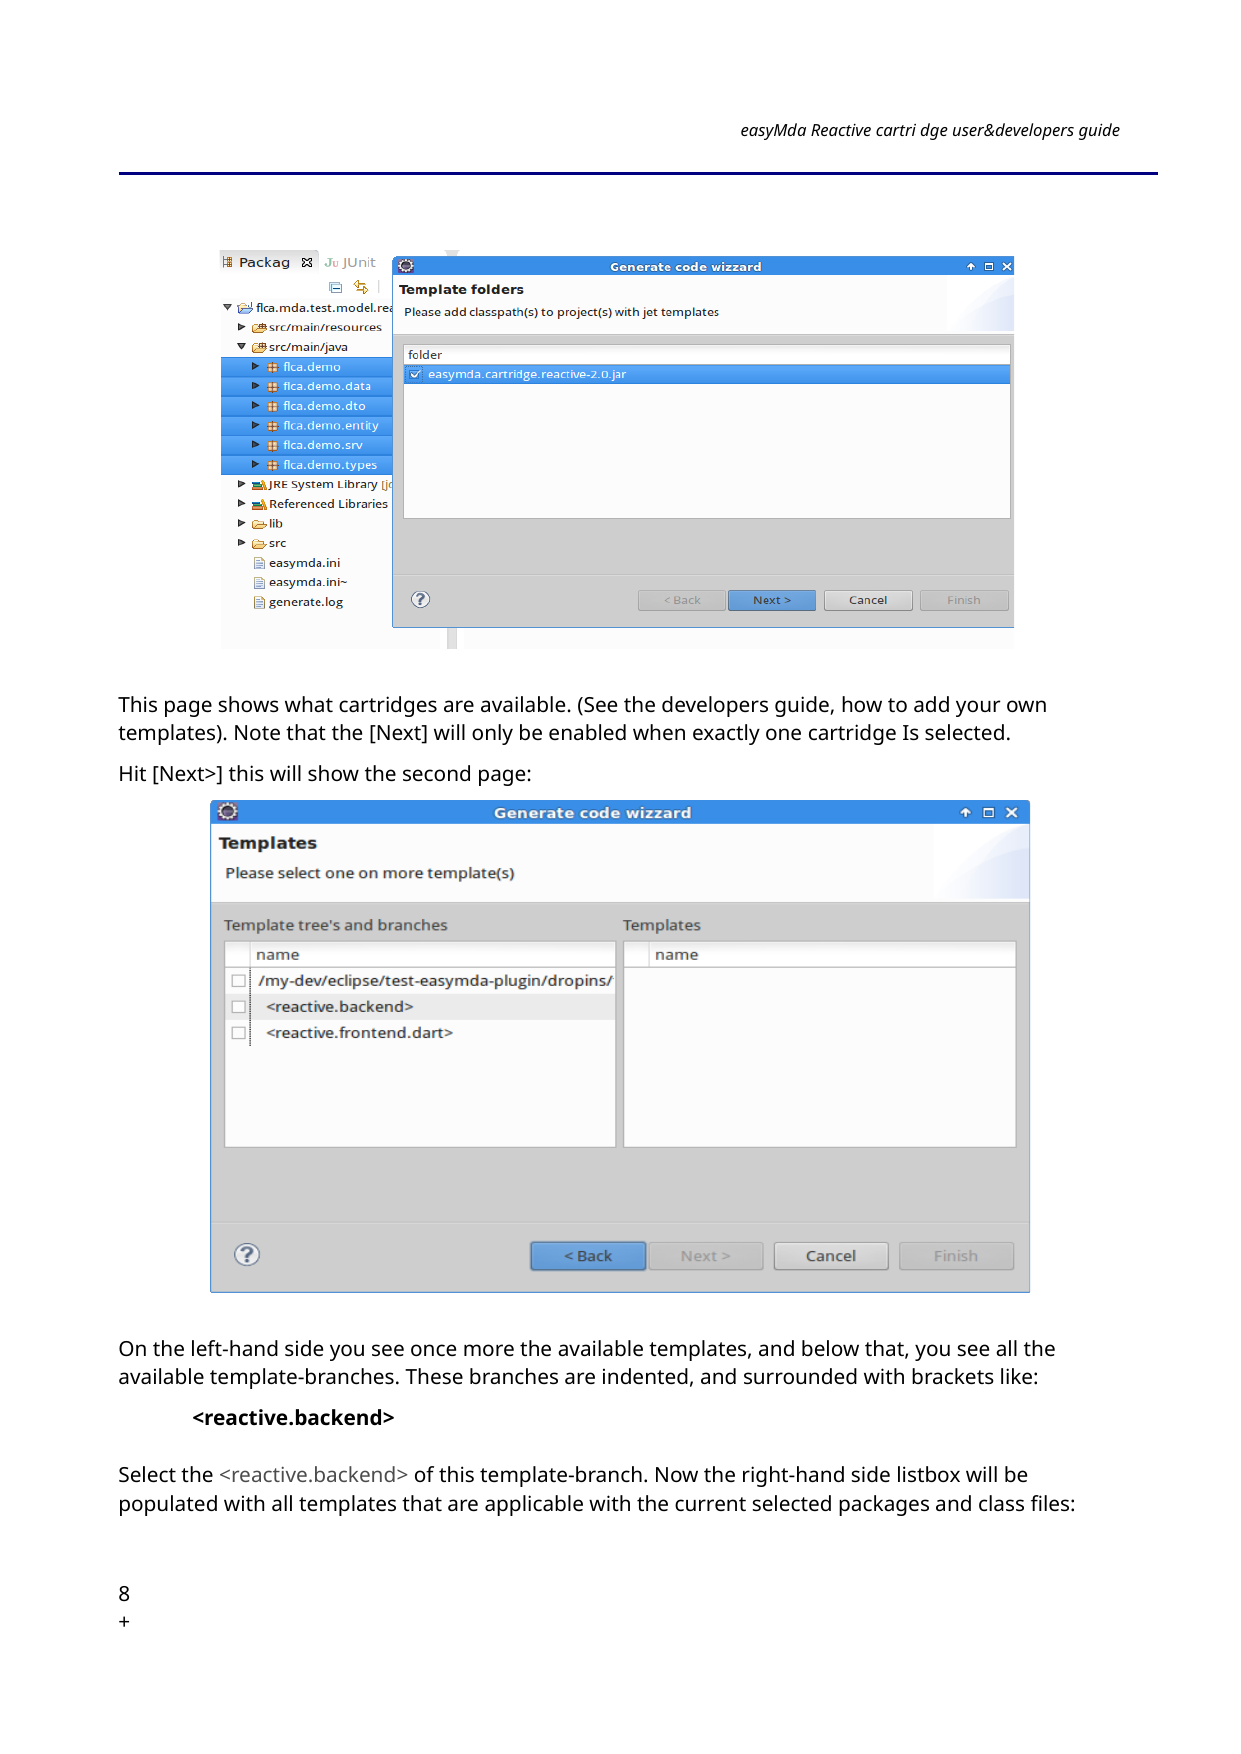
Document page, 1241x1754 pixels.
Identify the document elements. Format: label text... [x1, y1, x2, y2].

text <reactive.backend> Select the <reactive.backend> of this template-branch. Now the right-hand side listbox will be populated with all templates that are applicable with the current selected packages and class files: [118, 1403, 1122, 1517]
picture [219, 250, 1015, 649]
text On the left-hand side you see once more the available templates, and below that, you see all the available template-branches. These branches are indented, and surrounded with brackets like: [118, 1334, 1122, 1391]
text This page shows what cartridges are available. (See the developers guide, how to add your own templates). Note that the [Next] will only be enabled when exactly one cartridge Is selected. [118, 690, 1122, 747]
picture [210, 800, 1030, 1293]
text Hit [Next>] this will show the second page: [118, 759, 1122, 787]
